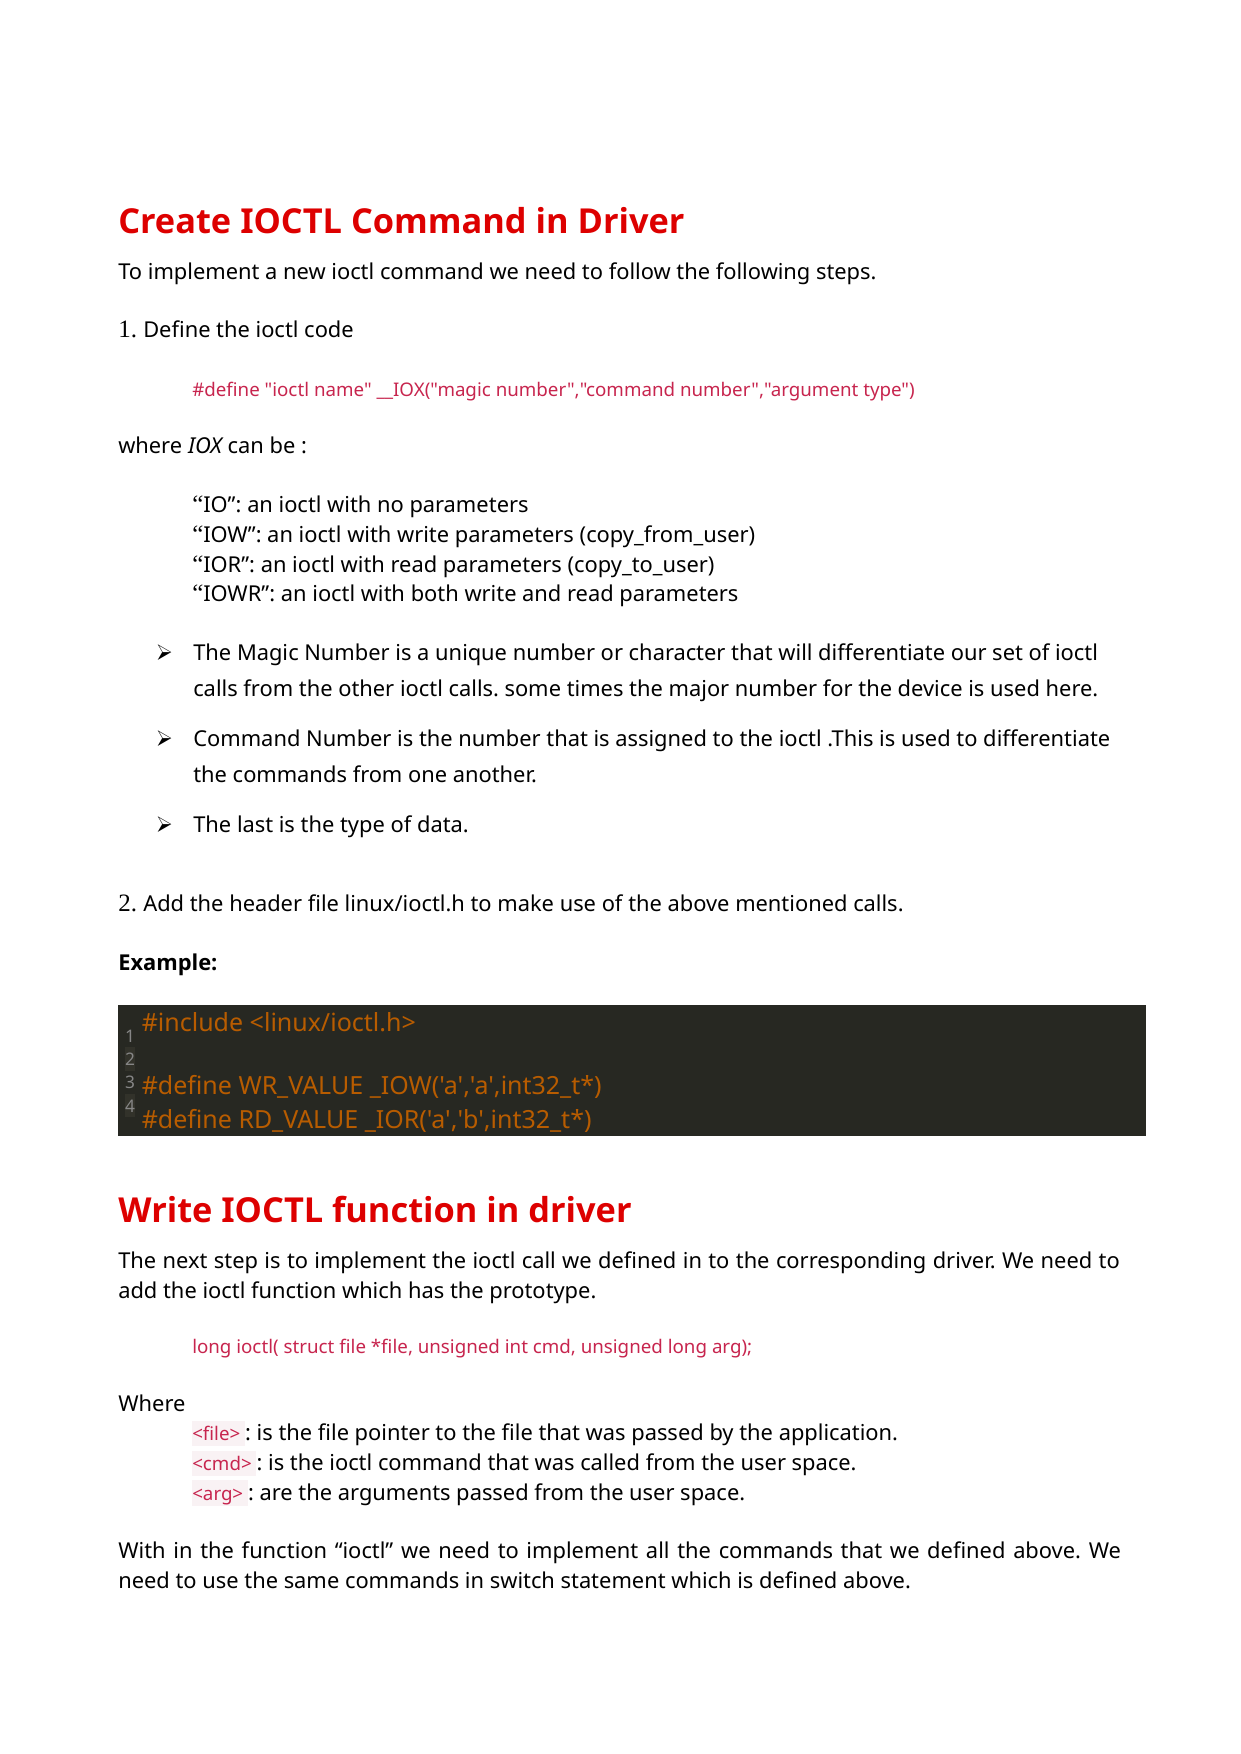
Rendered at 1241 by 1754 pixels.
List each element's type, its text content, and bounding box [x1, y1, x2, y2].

list The last is the type of data. [156, 809, 1122, 839]
text 2. Add the header file linux/ioctl.h to make use of the above mentioned calls. [118, 888, 1122, 918]
text <file> : is the file pointer to the file that was passed by the application. [118, 1417, 1122, 1447]
list The Magic Number is a unique number or character that will differentiate our set of ioctl calls from the other ioctl calls. some times the major number for the device is used here. [156, 637, 1122, 702]
text <cmd> : is the ioctl command that was called from the user space. [118, 1447, 1122, 1477]
text “IOR”: an ioctl with read parameters (copy_to_user) [118, 548, 1122, 578]
text 1. Define the ioctl code [118, 314, 1122, 344]
text With in the function “ioctl” we need to implement all the commands that we defined above. We need to use the same commands in switch statement which is defined above. [118, 1536, 1122, 1595]
table_header #include <linux/ioctl.h> #define WR_VALUE _IOW('a','a',int32_t*) #define RD_VALUE _IOR('a','b',int32_t*) [142, 1068, 1146, 1102]
table_header #include <linux/ioctl.h> #define WR_VALUE _IOW('a','a',int32_t*) #define RD_VALUE _IOR('a','b',int32_t*) [142, 1005, 1146, 1039]
text The next step is to implement the ioctl call we defined in to the corresponding driver. We need to add the ioctl function which has the prototype. [118, 1245, 1122, 1304]
subtitle Create IOCTL Command in Driver [118, 196, 1122, 243]
text Example: [118, 947, 1122, 976]
list Command Number is the number that is assigned to the ioctl .This is used to differentiate the commands from one another. [156, 723, 1122, 788]
text long ioctl( struct file *file, unsigned int cmd, unsigned long arg); [118, 1333, 1122, 1359]
subtitle Write IOCTL function in driver [118, 1186, 1122, 1232]
table_header 1 2 3 4 [118, 1005, 142, 1136]
text <arg> : are the arguments passed from the user space. [118, 1477, 1122, 1507]
text #define "ioctl name" __IOX("magic number","command number","argument type") [118, 373, 1122, 402]
text Where [118, 1388, 1122, 1417]
text To implement a new ioctl command we need to follow the following steps. [118, 256, 1122, 286]
text where IOX can be : [118, 430, 1122, 460]
text “IO”: an ioctl with no parameters [118, 489, 1122, 519]
text “IOW”: an ioctl with write parameters (copy_from_user) [118, 519, 1122, 548]
text “IOWR”: an ioctl with both write and read parameters [118, 578, 1122, 608]
